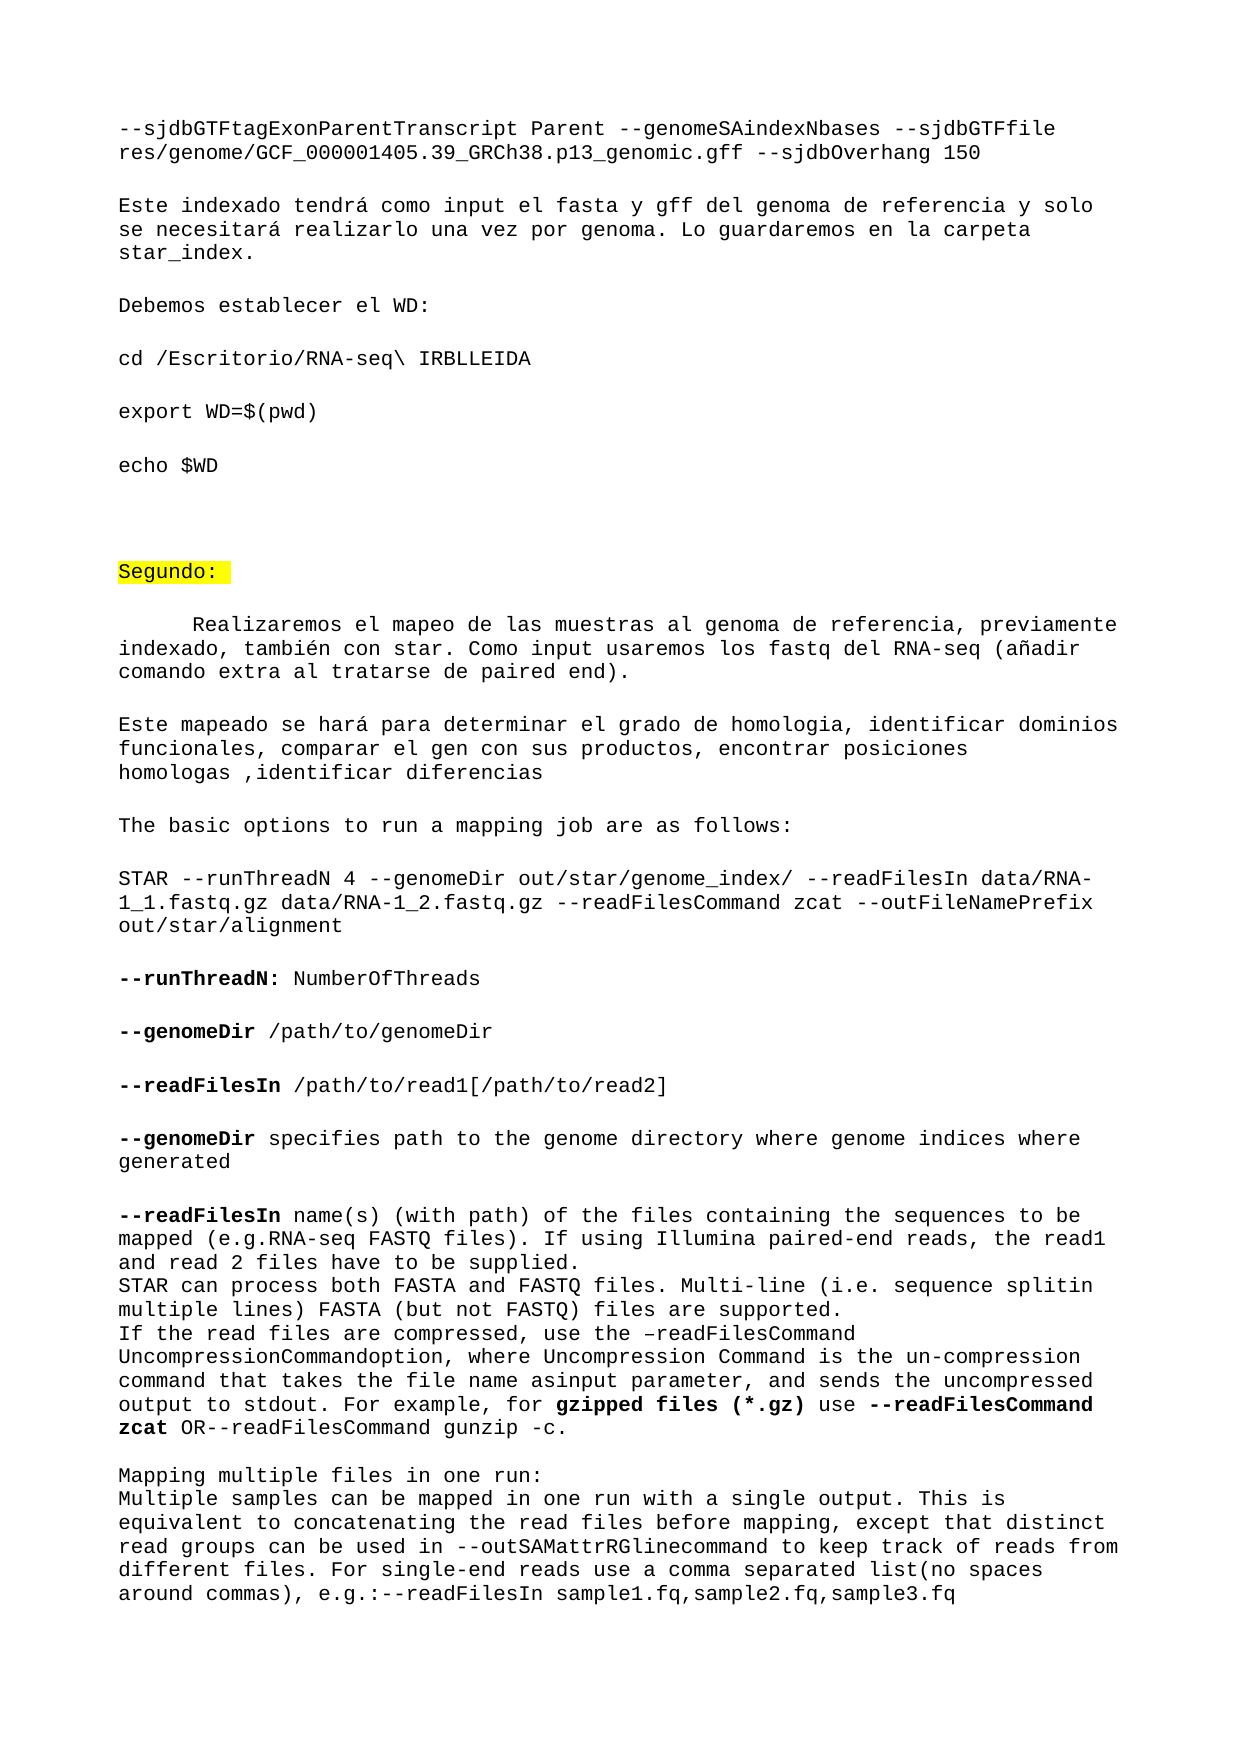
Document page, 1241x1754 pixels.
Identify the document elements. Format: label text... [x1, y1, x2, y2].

text Este mapeado se hará para determinar el grado de homologia, identificar dominios funcionales, comparar el gen con sus productos, encontrar posiciones homologas ,identificar diferencias [118, 714, 1122, 785]
text Realizaremos el mapeo de las muestras al genoma de referencia, previamente indexado, también con star. Como input usaremos los fastq del RNA-seq (añadir comando extra al tratarse de paired end). [118, 614, 1122, 685]
text cd /Escritorio/RNA-seq\ IRBLLEIDA [118, 348, 1122, 372]
text The basic options to run a mapping job are as follows: [118, 815, 1122, 838]
text --genomeDir specifies path to the genome directory where genome indices where generated [118, 1128, 1122, 1175]
text Segundo: [118, 561, 1122, 584]
text Mapping multiple files in one run: [118, 1465, 1122, 1488]
text --runThreadN: NumberOfThreads [118, 968, 1122, 992]
text Debemos establecer el WD: [118, 295, 1122, 319]
text --genomeDir /path/to/genomeDir [118, 1022, 1122, 1045]
text echo $WD [118, 455, 1122, 478]
text export WD=$(pwd) [118, 402, 1122, 425]
text STAR --runThreadN 4 --genomeDir out/star/genome_index/ --readFilesIn data/RNA-1_1.fastq.gz data/RNA-1_2.fastq.gz --readFilesCommand zcat --outFileNamePrefix out/star/alignment [118, 868, 1122, 939]
text --sjdbGTFtagExonParentTranscript Parent --genomeSAindexNbases --sjdbGTFfile res/genome/GCF_000001405.39_GRCh38.p13_genomic.gff --sjdbOverhang 150 [118, 118, 1122, 165]
text Multiple samples can be mapped in one run with a single output. This is equivalent to concatenating the read files before mapping, except that distinct read groups can be used in --outSAMattrRGlinecommand to keep track of reads from different files. For single-end reads use a comma separated list(no spaces around commas), e.g.:--readFilesIn sample1.fq,sample2.fq,sample3.fq [118, 1488, 1122, 1607]
text --readFilesIn name(s) (with path) of the files containing the sequences to be mapped (e.g.RNA-seq FASTQ files). If using Illumina paired-end reads, the read1 and read 2 files have to be supplied. [118, 1204, 1122, 1276]
text If the read files are compressed, use the –readFilesCommand UncompressionCommandoption, where Uncompression Command is the un-compression command that takes the file name asinput parameter, and sends the uncompressed output to stdout. For example, for gzipped files (*.gz) use --readFilesCommand zcat OR--readFilesCommand gunzip -c. [118, 1323, 1122, 1441]
text Este indexado tendrá como input el fasta y gff del genoma de referencia y solo se necesitará realizarlo una vez por genoma. Lo guardaremos en la carpeta star_index. [118, 195, 1122, 266]
text --readFilesIn /path/to/read1[/path/to/read2] [118, 1075, 1122, 1098]
text STAR can process both FASTA and FASTQ files. Multi-line (i.e. sequence splitin multiple lines) FASTA (but not FASTQ) files are supported. [118, 1276, 1122, 1323]
